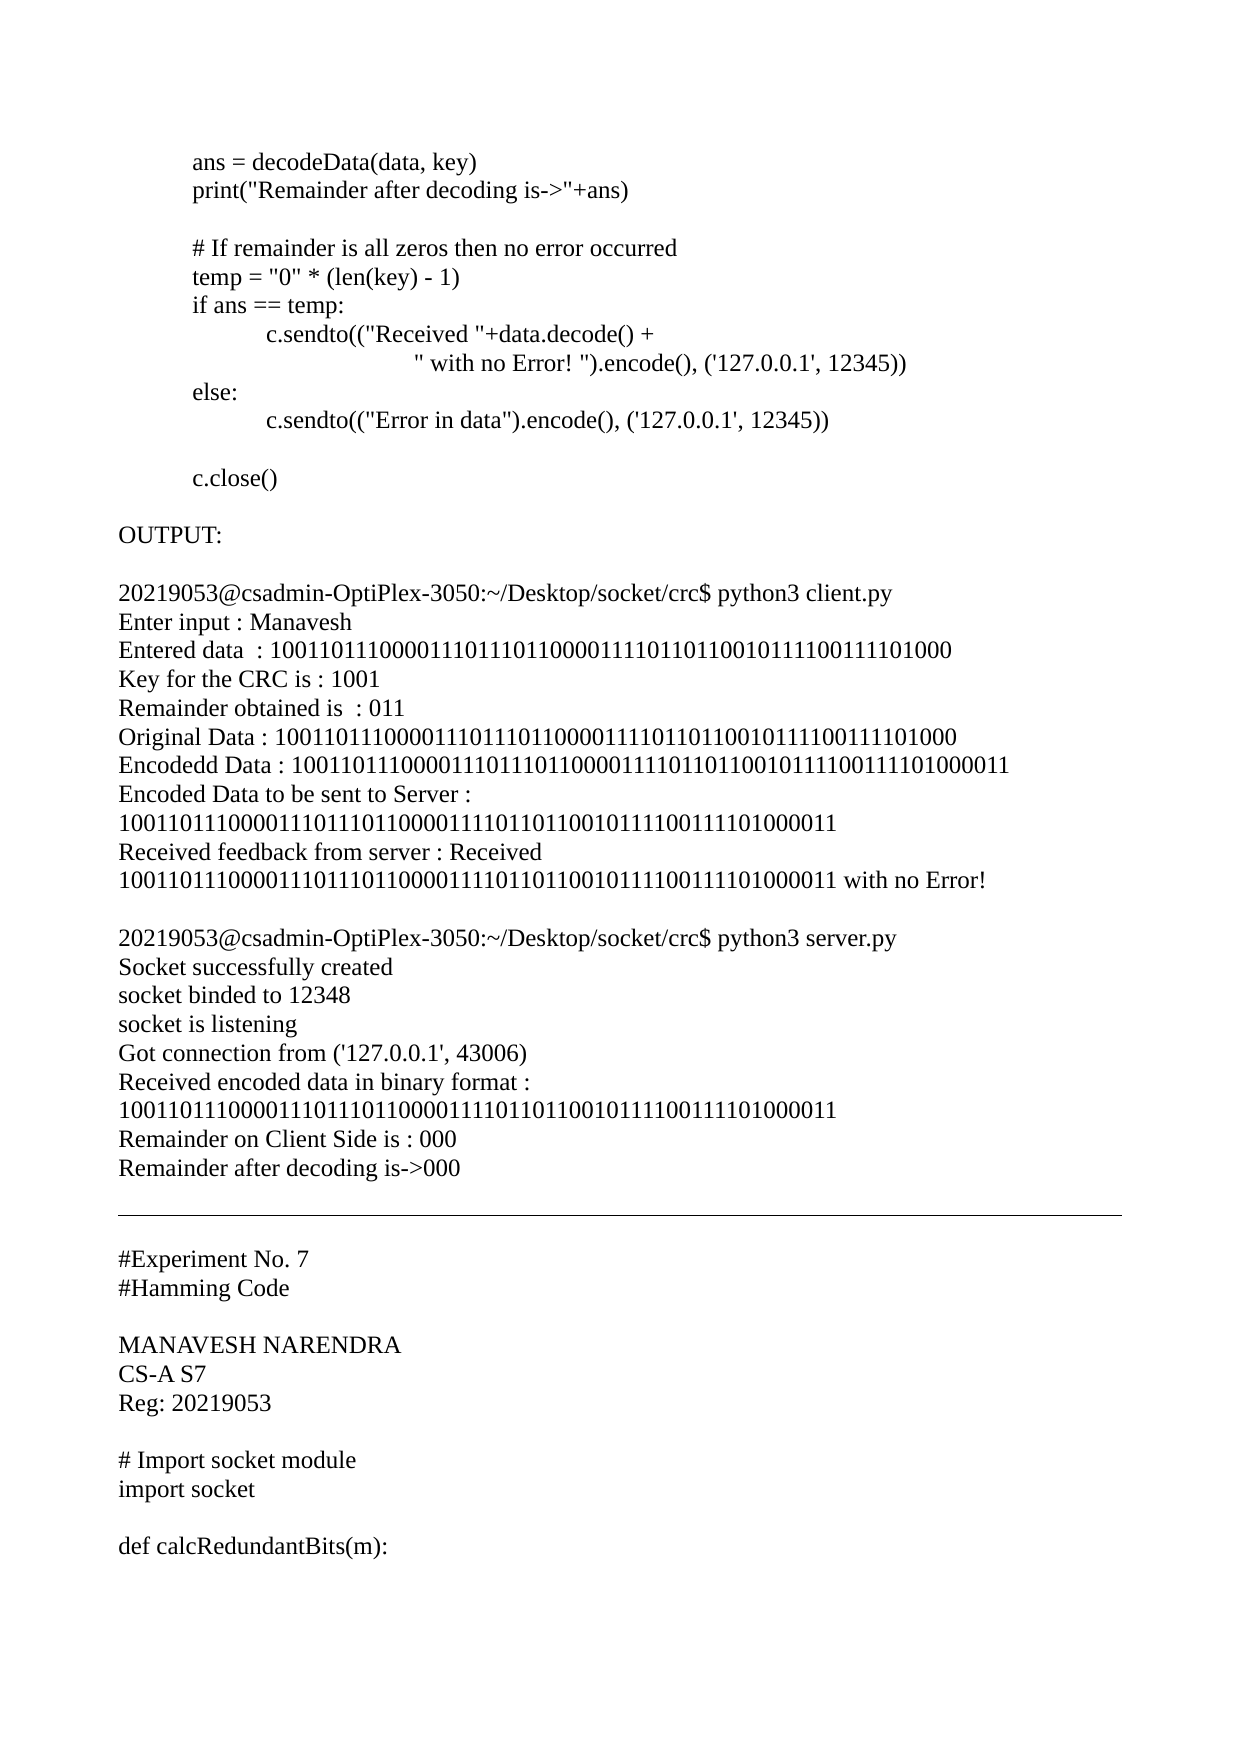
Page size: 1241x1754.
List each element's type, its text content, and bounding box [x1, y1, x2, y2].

text socket binded to 12348 [118, 981, 1122, 1009]
text socket is listening [118, 1009, 1122, 1038]
text ans = decodeData(data, key) [118, 147, 1122, 176]
text import socket [118, 1474, 1122, 1503]
text temp = "0" * (len(key) - 1) [118, 262, 1122, 291]
text Key for the CRC is : 1001 [118, 664, 1122, 693]
text " with no Error! ").encode(), ('127.0.0.1', 12345)) [118, 348, 1122, 377]
text else: [118, 377, 1122, 406]
text Remainder obtained is : 011 [118, 693, 1122, 722]
text Socket successfully created [118, 952, 1122, 981]
text Received encoded data in binary format : 10011011100001110111011000011110110110010111100111101000011 [118, 1067, 1122, 1124]
text 20219053@csadmin-OptiPlex-3050:~/Desktop/socket/crc$ python3 client.py [118, 578, 1122, 607]
text c.close() [118, 463, 1122, 492]
text # If remainder is all zeros then no error occurred [118, 233, 1122, 262]
text c.sendto(("Received "+data.decode() + [118, 319, 1122, 348]
text Remainder after decoding is->000 [118, 1153, 1122, 1182]
text c.sendto(("Error in data").encode(), ('127.0.0.1', 12345)) [118, 406, 1122, 434]
text CS-A S7 [118, 1359, 1122, 1388]
text Got connection from ('127.0.0.1', 43006) [118, 1038, 1122, 1067]
text Original Data : 10011011100001110111011000011110110110010111100111101000 [118, 722, 1122, 751]
text Enter input : Manavesh [118, 607, 1122, 636]
text def calcRedundantBits(m): [118, 1531, 1122, 1560]
text Entered data : 10011011100001110111011000011110110110010111100111101000 [118, 636, 1122, 664]
text Remainder on Client Side is : 000 [118, 1124, 1122, 1153]
text OUTPUT: [118, 521, 1122, 549]
text Reg: 20219053 [118, 1388, 1122, 1416]
text 20219053@csadmin-OptiPlex-3050:~/Desktop/socket/crc$ python3 server.py [118, 923, 1122, 952]
text Encoded Data to be sent to Server : 10011011100001110111011000011110110110010111100111101000011 [118, 779, 1122, 837]
text #Experiment No. 7 [118, 1244, 1122, 1273]
text #Hamming Code [118, 1273, 1122, 1301]
text MANAVESH NARENDRA [118, 1330, 1122, 1359]
text Received feedback from server : Received 10011011100001110111011000011110110110010111100111101000011 with no Error! [118, 837, 1122, 894]
text # Import socket module [118, 1445, 1122, 1474]
text Encodedd Data : 10011011100001110111011000011110110110010111100111101000011 [118, 751, 1122, 779]
text print("Remainder after decoding is->"+ans) [118, 176, 1122, 204]
text if ans == temp: [118, 291, 1122, 319]
